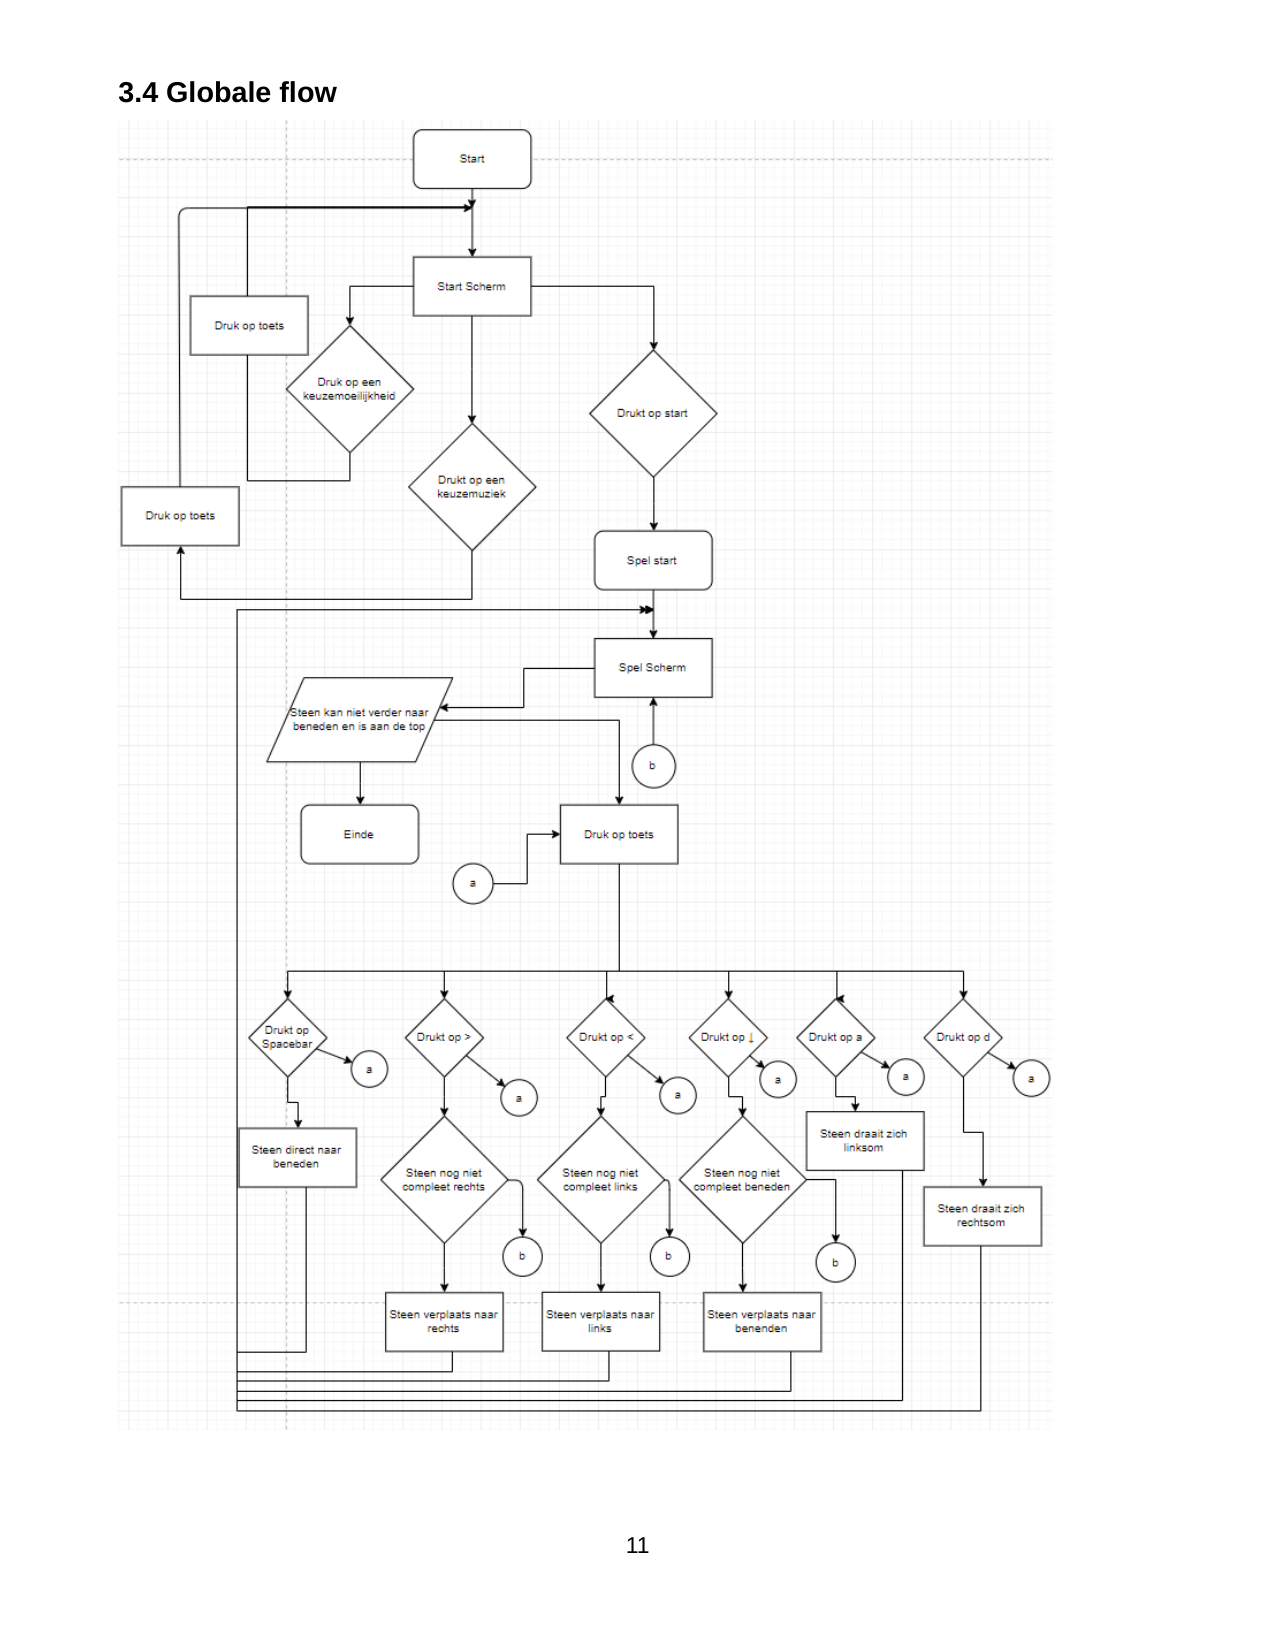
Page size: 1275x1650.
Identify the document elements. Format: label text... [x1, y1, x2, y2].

subtitle 3.4 Globale flow [118, 75, 1157, 108]
picture [118, 120, 1053, 1430]
